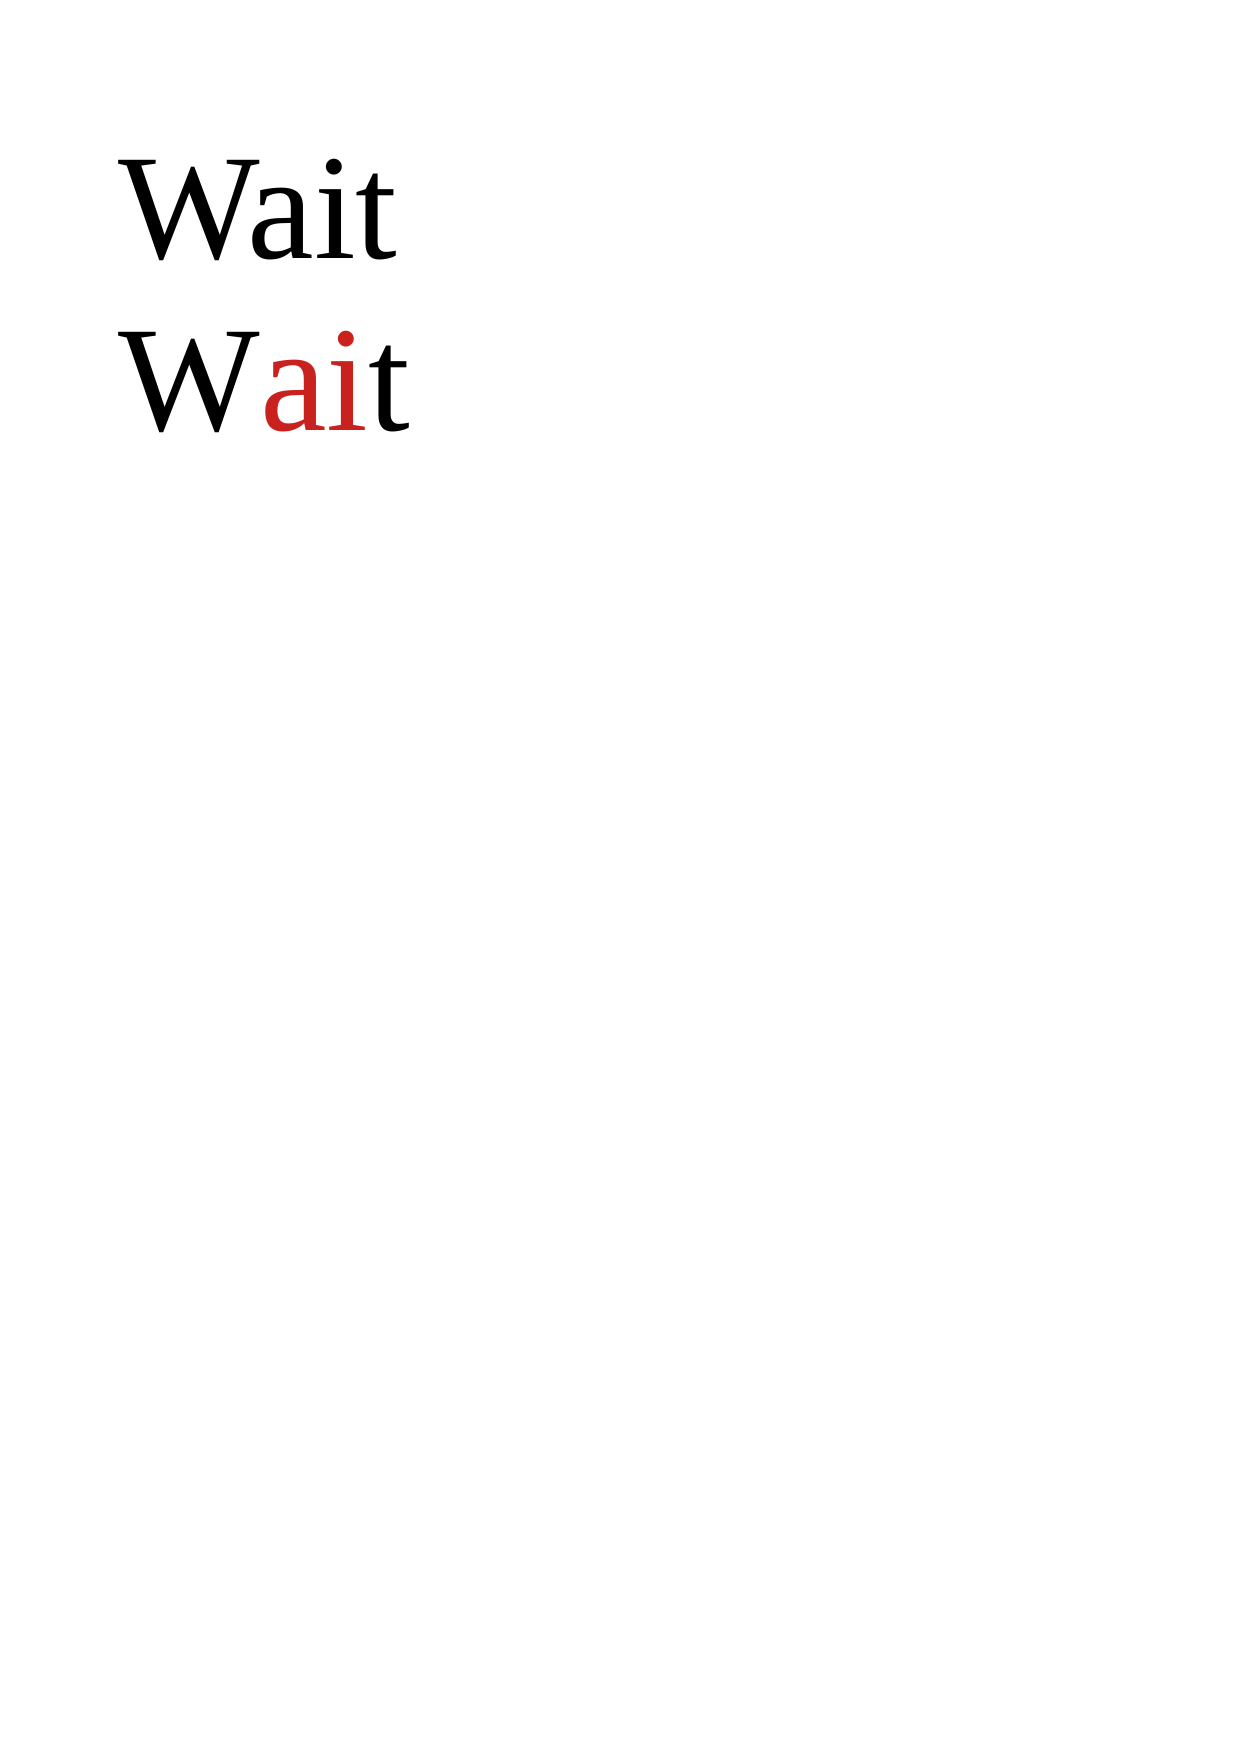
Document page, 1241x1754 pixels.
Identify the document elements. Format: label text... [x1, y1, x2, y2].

text Wait [118, 291, 1122, 463]
text Wait [118, 118, 1122, 291]
